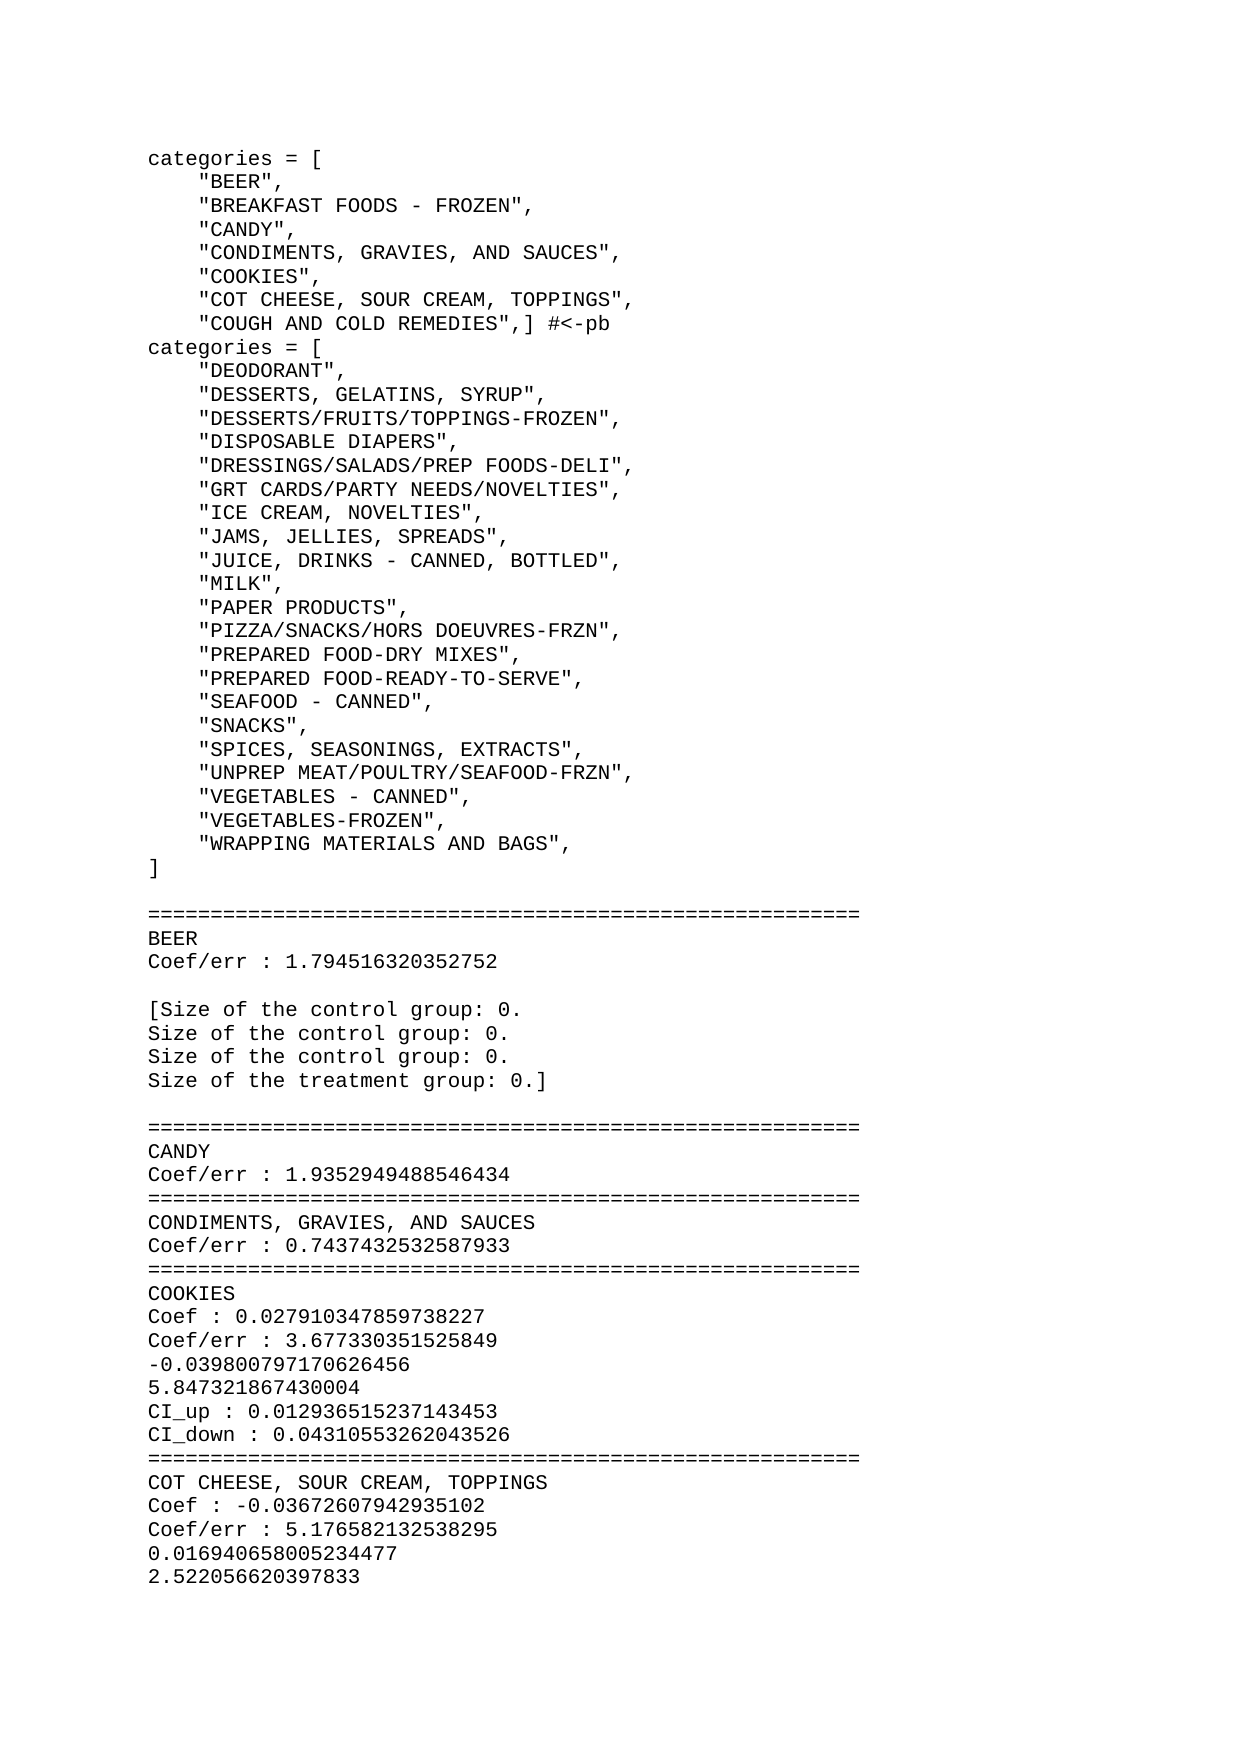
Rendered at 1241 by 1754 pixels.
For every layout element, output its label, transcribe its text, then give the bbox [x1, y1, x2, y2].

text "CANDY", [148, 218, 1093, 242]
text "DEODORANT", [148, 360, 1093, 384]
text 2.522056620397833 [148, 1566, 1093, 1590]
text Coef/err : 1.9352949488546434 [148, 1164, 1093, 1188]
text "WRAPPING MATERIALS AND BAGS", [148, 833, 1093, 857]
text -0.039800797170626456 [148, 1353, 1093, 1377]
text [Size of the control group: 0. [148, 999, 1093, 1022]
text Coef/err : 5.176582132538295 [148, 1519, 1093, 1543]
text BEER [148, 928, 1093, 952]
text ========================================================= [148, 1188, 1093, 1212]
text ========================================================= [148, 1259, 1093, 1283]
text "GRT CARDS/PARTY NEEDS/NOVELTIES", [148, 479, 1093, 502]
text "VEGETABLES - CANNED", [148, 786, 1093, 810]
text Coef/err : 3.677330351525849 [148, 1330, 1093, 1353]
text ========================================================= [148, 1117, 1093, 1141]
text Coef/err : 0.7437432532587933 [148, 1235, 1093, 1259]
text CI_up : 0.012936515237143453 [148, 1401, 1093, 1424]
text "UNPREP MEAT/POULTRY/SEAFOOD-FRZN", [148, 762, 1093, 786]
text "SPICES, SEASONINGS, EXTRACTS", [148, 739, 1093, 762]
text "SNACKS", [148, 715, 1093, 739]
text "VEGETABLES-FROZEN", [148, 810, 1093, 833]
text "BEER", [148, 171, 1093, 195]
text 0.016940658005234477 [148, 1543, 1093, 1566]
text "DESSERTS, GELATINS, SYRUP", [148, 384, 1093, 408]
text "DISPOSABLE DIAPERS", [148, 431, 1093, 455]
text "ICE CREAM, NOVELTIES", [148, 502, 1093, 526]
text CANDY [148, 1141, 1093, 1164]
text ========================================================= [148, 904, 1093, 928]
text Coef : 0.027910347859738227 [148, 1306, 1093, 1330]
text "JAMS, JELLIES, SPREADS", [148, 526, 1093, 549]
text categories = [ [148, 148, 1093, 171]
text "MILK", [148, 573, 1093, 597]
text Coef : -0.03672607942935102 [148, 1495, 1093, 1519]
text 5.847321867430004 [148, 1377, 1093, 1401]
text "JUICE, DRINKS - CANNED, BOTTLED", [148, 549, 1093, 573]
text Coef/err : 1.794516320352752 [148, 952, 1093, 975]
text COT CHEESE, SOUR CREAM, TOPPINGS [148, 1472, 1093, 1495]
text CI_down : 0.04310553262043526 [148, 1424, 1093, 1448]
text "DRESSINGS/SALADS/PREP FOODS-DELI", [148, 455, 1093, 479]
text "PIZZA/SNACKS/HORS DOEUVRES-FRZN", [148, 621, 1093, 644]
text Size of the control group: 0. [148, 1046, 1093, 1070]
text Size of the control group: 0. [148, 1022, 1093, 1046]
text "SEAFOOD - CANNED", [148, 691, 1093, 715]
text CONDIMENTS, GRAVIES, AND SAUCES [148, 1212, 1093, 1235]
text "DESSERTS/FRUITS/TOPPINGS-FROZEN", [148, 408, 1093, 431]
text Size of the treatment group: 0.] [148, 1070, 1093, 1093]
text "PAPER PRODUCTS", [148, 597, 1093, 621]
text "PREPARED FOOD-DRY MIXES", [148, 644, 1093, 668]
text "COUGH AND COLD REMEDIES",] #<-pb [148, 313, 1093, 337]
text "COOKIES", [148, 266, 1093, 289]
text ] [148, 857, 1093, 881]
text COOKIES [148, 1283, 1093, 1306]
text "CONDIMENTS, GRAVIES, AND SAUCES", [148, 242, 1093, 266]
text ========================================================= [148, 1448, 1093, 1472]
text "BREAKFAST FOODS - FROZEN", [148, 195, 1093, 218]
text "PREPARED FOOD-READY-TO-SERVE", [148, 668, 1093, 691]
text "COT CHEESE, SOUR CREAM, TOPPINGS", [148, 289, 1093, 313]
text categories = [ [148, 337, 1093, 360]
